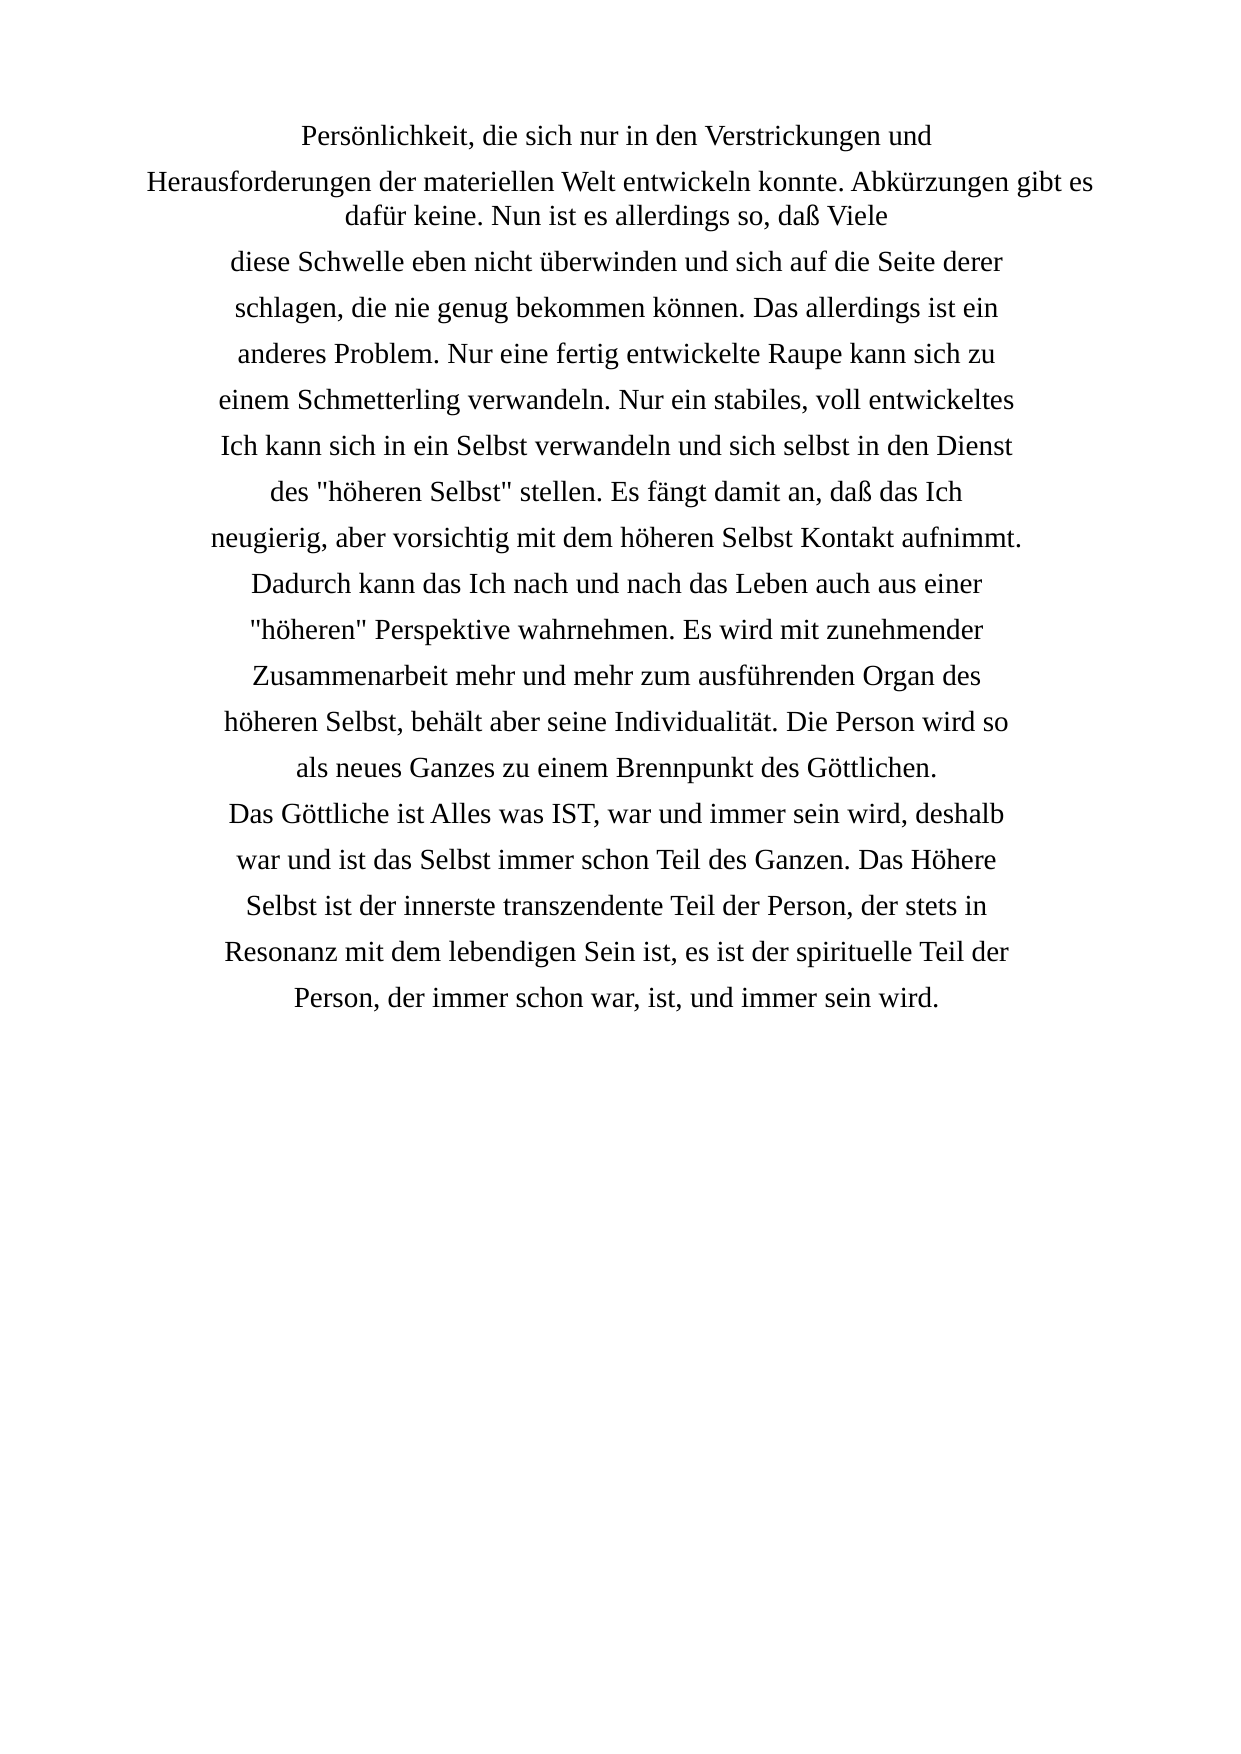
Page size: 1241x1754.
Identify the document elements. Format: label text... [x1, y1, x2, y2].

text Persönlichkeit, die sich nur in den Verstrickungen und [118, 118, 1122, 152]
text Selbst ist der innerste transzendente Teil der Person, der stets in [118, 888, 1122, 922]
text Das Göttliche ist Alles was IST, war und immer sein wird, deshalb [118, 796, 1122, 830]
text Zusammenarbeit mehr und mehr zum ausführenden Organ des [118, 658, 1122, 692]
text Herausforderungen der materiellen Welt entwickeln konnte. Abkürzungen gibt es dafür keine. Nun ist es allerdings so, daß Viele [118, 164, 1122, 231]
text war und ist das Selbst immer schon Teil des Ganzen. Das Höhere [118, 842, 1122, 876]
text Person, der immer schon war, ist, und immer sein wird. [118, 980, 1122, 1014]
text anderes Problem. Nur eine fertig entwickelte Raupe kann sich zu [118, 336, 1122, 369]
text neugierig, aber vorsichtig mit dem höheren Selbst Kontakt aufnimmt. [118, 520, 1122, 553]
text diese Schwelle eben nicht überwinden und sich auf die Seite derer [118, 244, 1122, 277]
text "höheren" Perspektive wahrnehmen. Es wird mit zunehmender [118, 612, 1122, 646]
text des "höheren Selbst" stellen. Es fängt damit an, daß das Ich [118, 474, 1122, 507]
text Dadurch kann das Ich nach und nach das Leben auch aus einer [118, 566, 1122, 599]
text höheren Selbst, behält aber seine Individualität. Die Person wird so [118, 704, 1122, 738]
text einem Schmetterling verwandeln. Nur ein stabiles, voll entwickeltes [118, 382, 1122, 415]
text schlagen, die nie genug bekommen können. Das allerdings ist ein [118, 290, 1122, 323]
text Resonanz mit dem lebendigen Sein ist, es ist der spirituelle Teil der [118, 934, 1122, 968]
text als neues Ganzes zu einem Brennpunkt des Göttlichen. [118, 750, 1122, 784]
text Ich kann sich in ein Selbst verwandeln und sich selbst in den Dienst [118, 428, 1122, 461]
